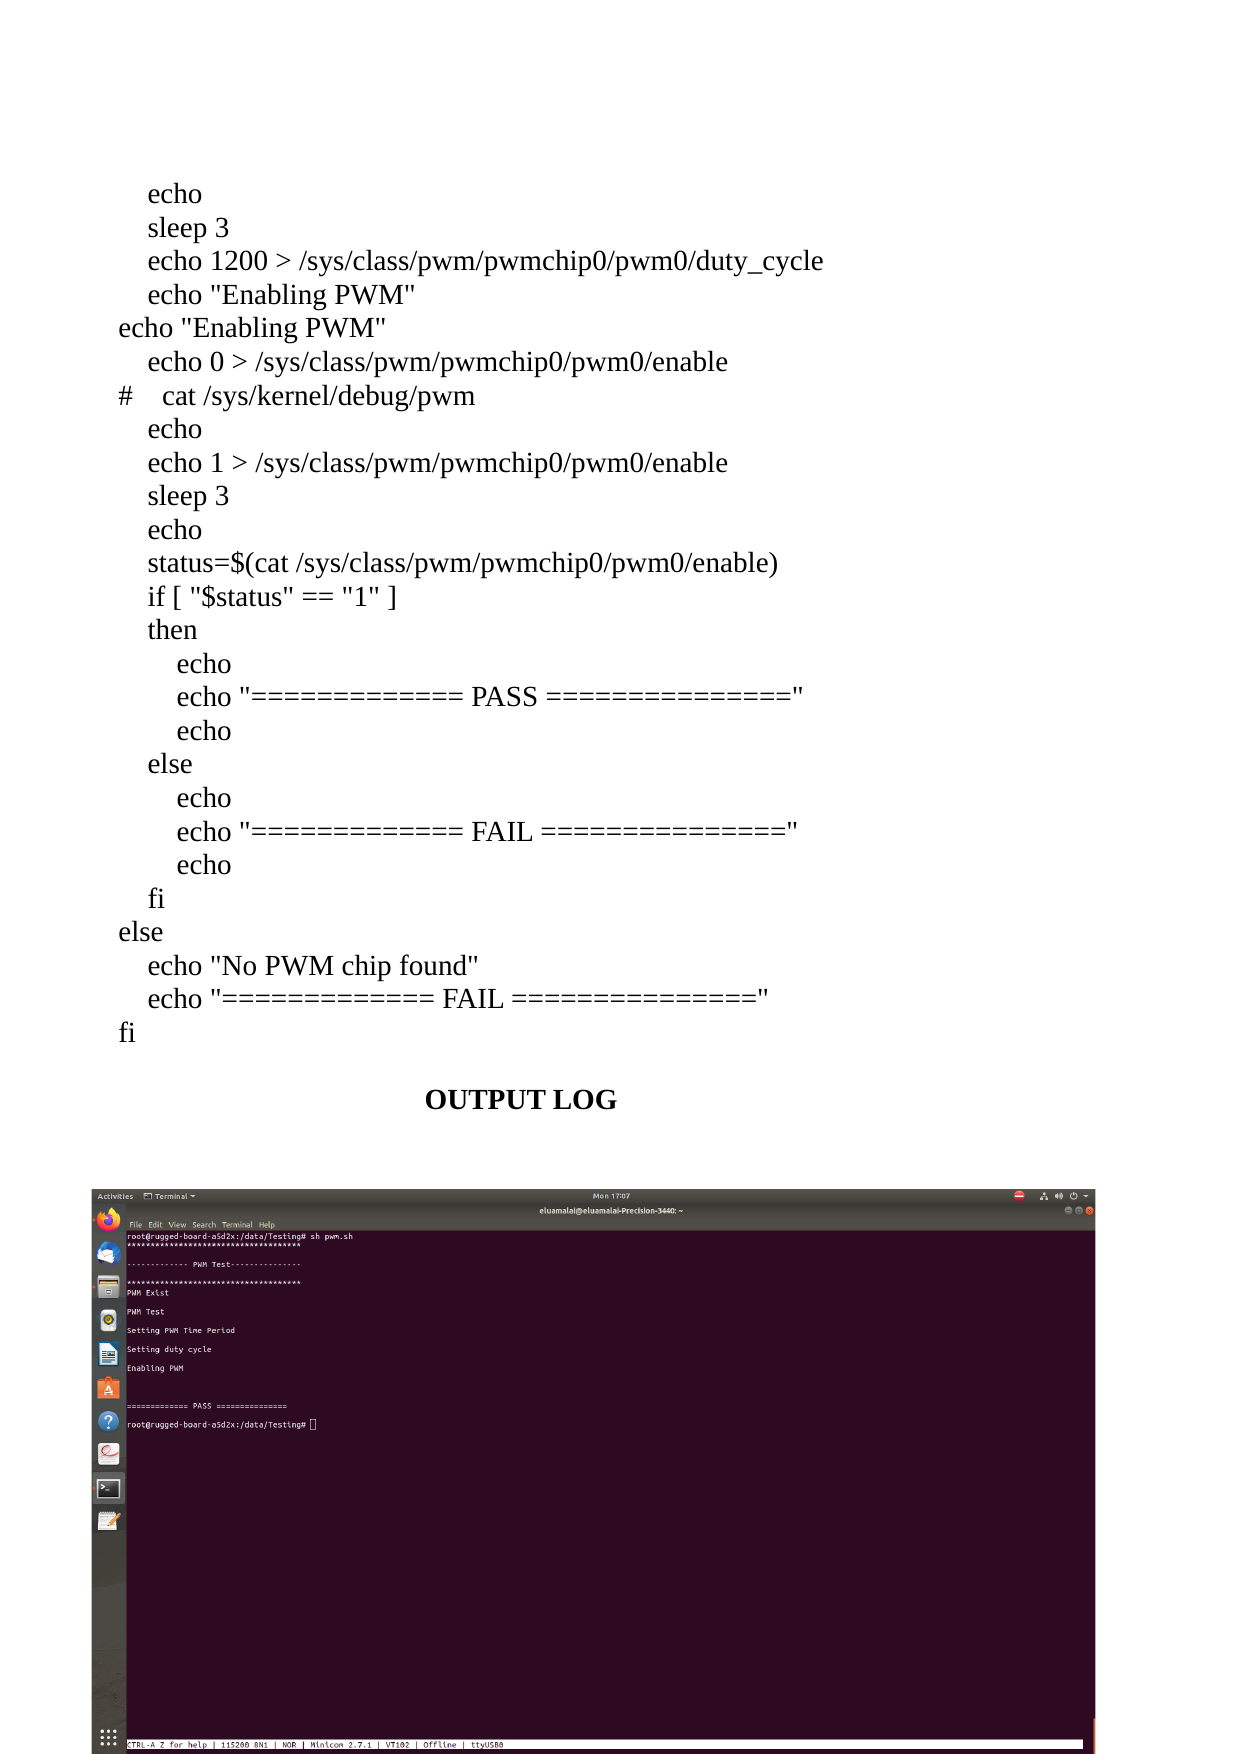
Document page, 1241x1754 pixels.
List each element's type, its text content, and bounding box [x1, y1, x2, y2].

text echo 1200 > /sys/class/pwm/pwmchip0/pwm0/duty_cycle [118, 243, 1122, 277]
text echo [118, 847, 1122, 881]
text echo "Enabling PWM" [118, 311, 1122, 344]
text else [118, 914, 1122, 948]
text echo 0 > /sys/class/pwm/pwmchip0/pwm0/enable [118, 344, 1122, 378]
text echo [118, 176, 1122, 210]
text if [ "$status" == "1" ] [118, 579, 1122, 612]
text fi [118, 1015, 1122, 1048]
text else [118, 747, 1122, 780]
text sleep 3 [118, 478, 1122, 512]
text status=$(cat /sys/class/pwm/pwmchip0/pwm0/enable) [118, 545, 1122, 579]
text echo [118, 411, 1122, 445]
text echo "============= FAIL ===============" [118, 981, 1122, 1015]
text then [118, 612, 1122, 646]
text # cat /sys/kernel/debug/pwm [118, 378, 1122, 411]
text echo "Enabling PWM" [118, 277, 1122, 311]
text echo [118, 646, 1122, 679]
text echo [118, 713, 1122, 747]
picture [91, 1189, 1096, 1754]
text sleep 3 [118, 210, 1122, 243]
text OUTPUT LOG [118, 1082, 1122, 1116]
text echo "============= FAIL ===============" [118, 814, 1122, 847]
text echo 1 > /sys/class/pwm/pwmchip0/pwm0/enable [118, 445, 1122, 478]
text echo "============= PASS ===============" [118, 679, 1122, 713]
text echo [118, 780, 1122, 814]
text echo [118, 512, 1122, 545]
text echo "No PWM chip found" [118, 948, 1122, 981]
text fi [118, 881, 1122, 914]
